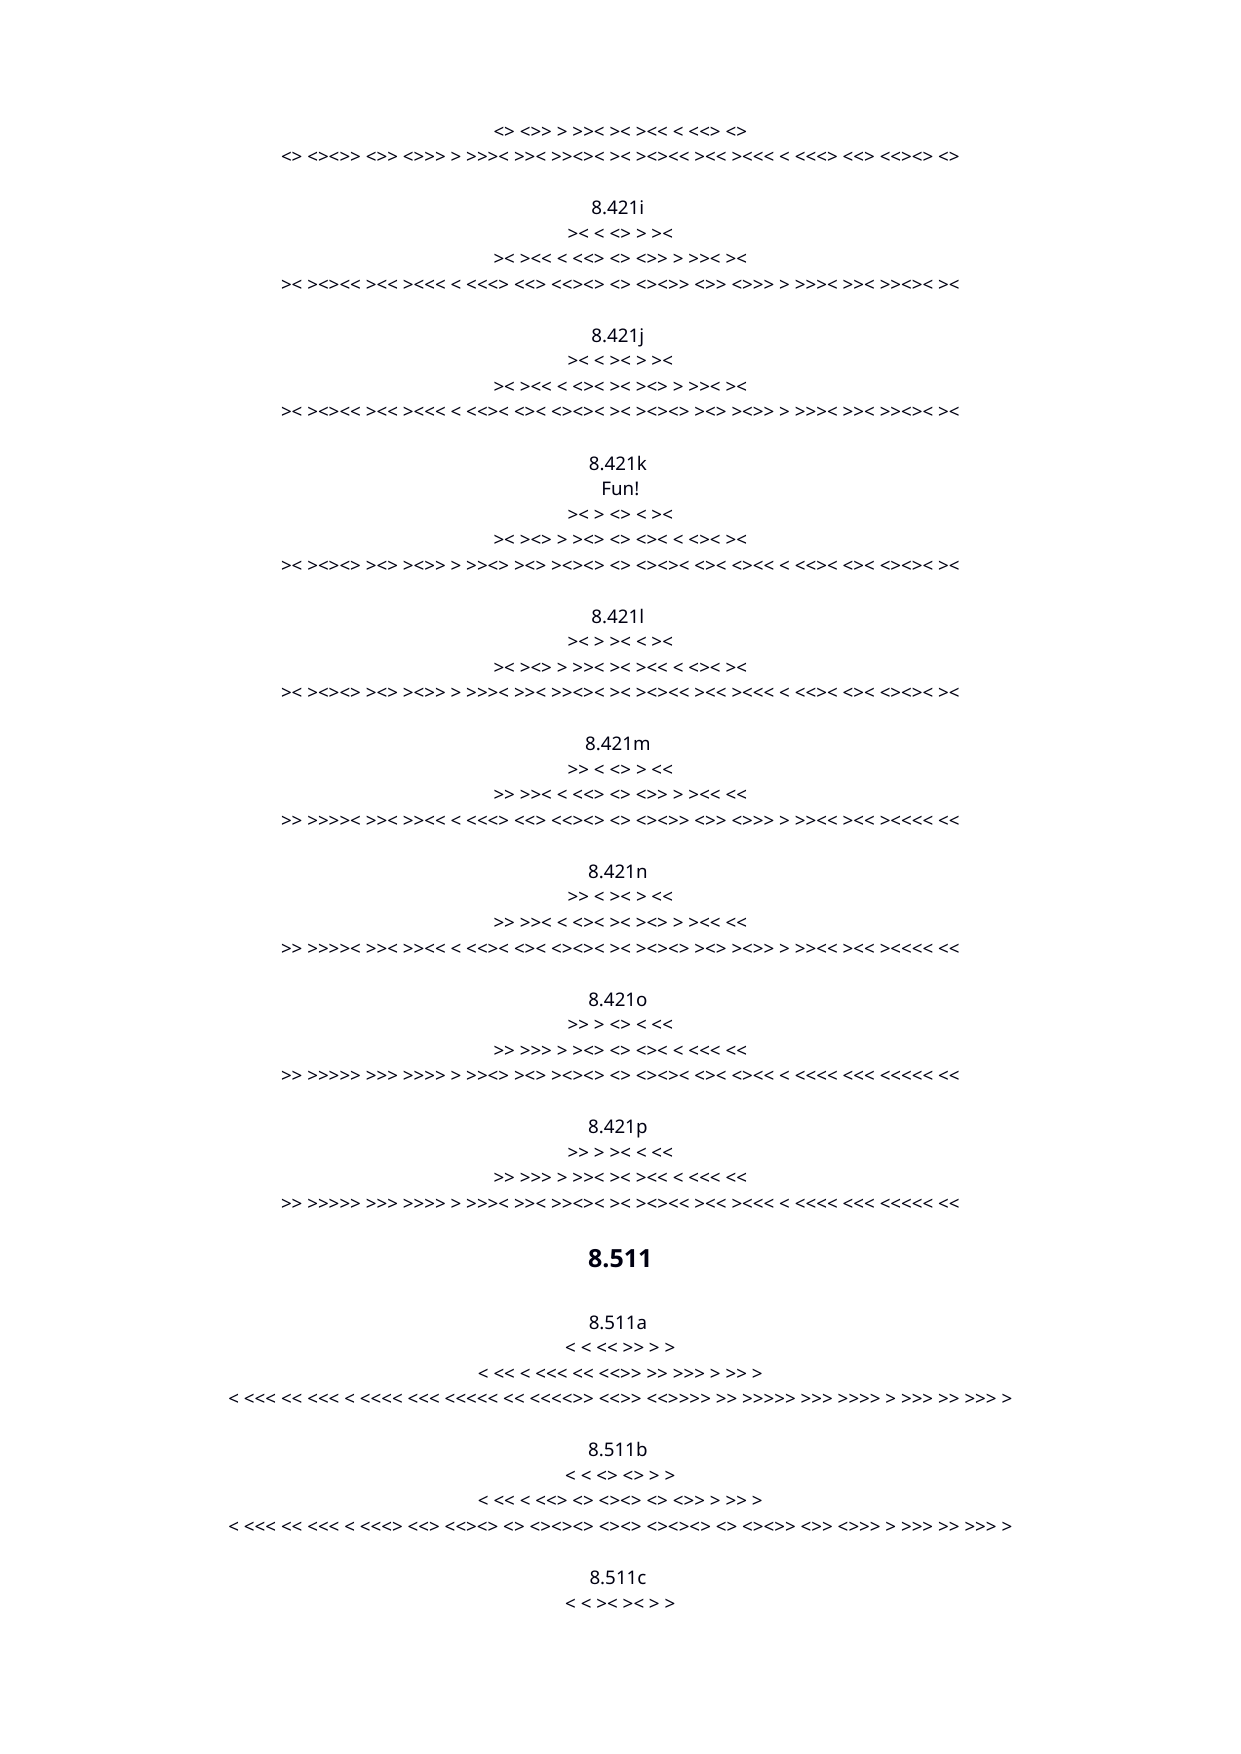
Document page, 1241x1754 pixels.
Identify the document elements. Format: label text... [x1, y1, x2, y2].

text >> < >< > << [118, 884, 1122, 909]
text >< < <> > >< [118, 220, 1122, 246]
text >< ><> > ><> <> <>< < <>< >< [118, 526, 1122, 552]
text >< ><< < <<> <> <>> > >>< >< [118, 246, 1122, 271]
text >> < <> > << [118, 756, 1122, 782]
text 8.421n [118, 858, 1122, 884]
text >> > <> < << [118, 1011, 1122, 1037]
text >> >>>>> >>> >>>> > >><> ><> ><><> <> <><>< <>< <><< < <<<< <<< <<<<< << [118, 1062, 1122, 1088]
text >< ><><< ><< ><<< < <<<> <<> <<><> <> <><>> <>> <>>> > >>>< >>< >><>< >< [118, 271, 1122, 297]
text 8.421o [118, 986, 1122, 1011]
text < < >< >< > > [118, 1590, 1122, 1615]
text <> <><>> <>> <>>> > >>>< >>< >><>< >< ><><< ><< ><<< < <<<> <<> <<><> <> [118, 144, 1122, 169]
text < < << >> > > [118, 1335, 1122, 1360]
text 8.421k Fun! [118, 450, 1122, 501]
text >< > >< < >< [118, 628, 1122, 654]
text >> >>< < <<> <> <>> > ><< << [118, 782, 1122, 807]
text >< ><><< ><< ><<< < <<>< <>< <><>< >< ><><> ><> ><>> > >>>< >>< >><>< >< [118, 399, 1122, 424]
text >> >>>>> >>> >>>> > >>>< >>< >><>< >< ><><< ><< ><<< < <<<< <<< <<<<< << [118, 1190, 1122, 1216]
text 8.421l [118, 603, 1122, 628]
text 8.511b [118, 1437, 1122, 1462]
text >> > >< < << [118, 1139, 1122, 1164]
text >< ><> > >>< >< ><< < <>< >< [118, 654, 1122, 679]
text >< < >< > >< [118, 348, 1122, 373]
text >< ><><> ><> ><>> > >>>< >>< >><>< >< ><><< ><< ><<< < <<>< <>< <><>< >< [118, 679, 1122, 705]
text 8.511c [118, 1564, 1122, 1590]
text 8.511 [118, 1241, 1122, 1275]
text >> >>> > >>< >< ><< < <<< << [118, 1164, 1122, 1190]
text 8.421m [118, 731, 1122, 756]
text >> >>< < <>< >< ><> > ><< << [118, 909, 1122, 935]
text >< ><< < <>< >< ><> > >>< >< [118, 373, 1122, 399]
text >> >>>>< >>< >><< < <<>< <>< <><>< >< ><><> ><> ><>> > >><< ><< ><<<< << [118, 935, 1122, 960]
text < << < <<> <> <><> <> <>> > >> > [118, 1488, 1122, 1513]
text >< > <> < >< [118, 501, 1122, 526]
text < << < <<< << <<>> >> >>> > >> > [118, 1360, 1122, 1386]
text < < <> <> > > [118, 1462, 1122, 1488]
text >> >>>>< >>< >><< < <<<> <<> <<><> <> <><>> <>> <>>> > >><< ><< ><<<< << [118, 807, 1122, 833]
text 8.421i [118, 195, 1122, 220]
text >> >>> > ><> <> <>< < <<< << [118, 1037, 1122, 1062]
text 8.511a [118, 1309, 1122, 1335]
text 8.421p [118, 1113, 1122, 1139]
text >< ><><> ><> ><>> > >><> ><> ><><> <> <><>< <>< <><< < <<>< <>< <><>< >< [118, 552, 1122, 577]
text < <<< << <<< < <<<< <<< <<<<< << <<<<>> <<>> <<>>>> >> >>>>> >>> >>>> > >>> >> >>> > [118, 1386, 1122, 1411]
text <> <>> > >>< >< ><< < <<> <> [118, 118, 1122, 144]
text 8.421j [118, 322, 1122, 348]
text < <<< << <<< < <<<> <<> <<><> <> <><><> <><> <><><> <> <><>> <>> <>>> > >>> >> >>> > [118, 1513, 1122, 1539]
